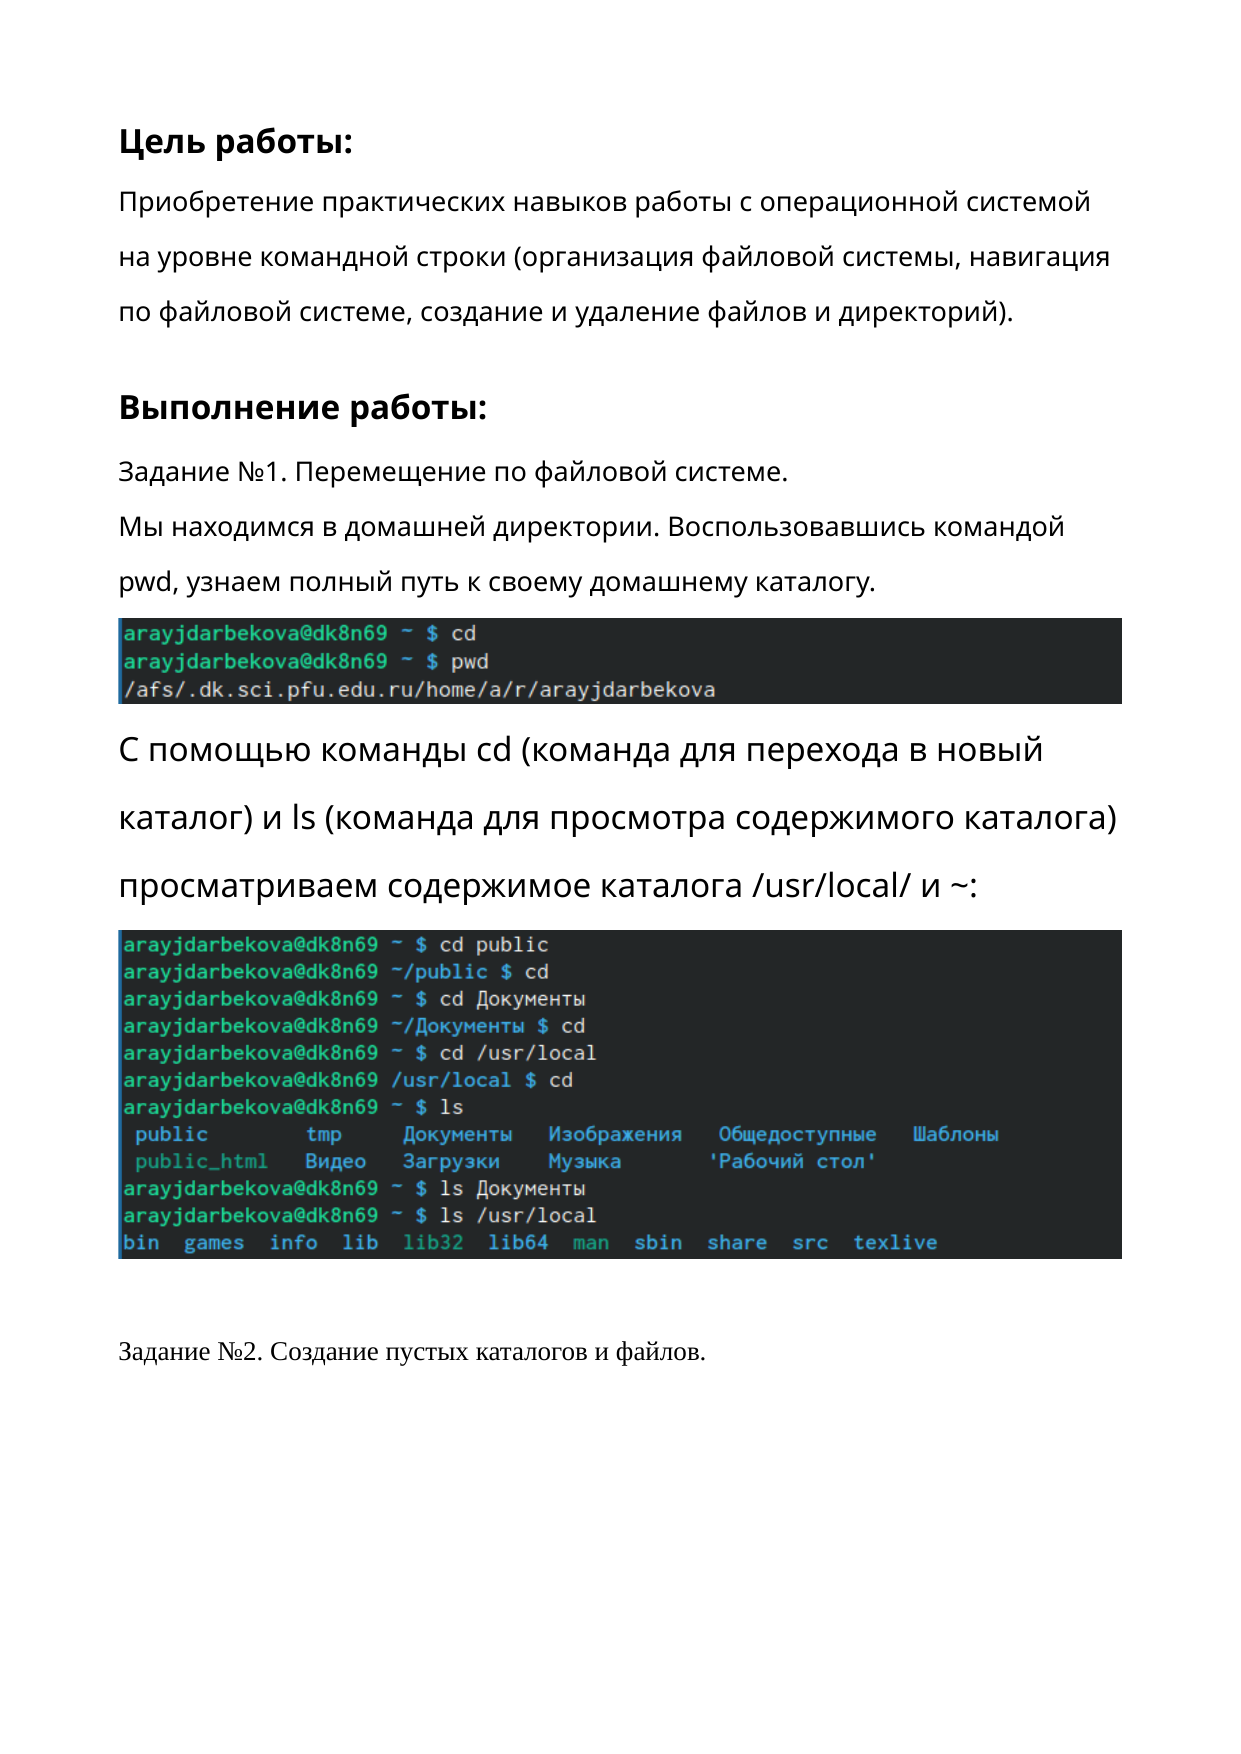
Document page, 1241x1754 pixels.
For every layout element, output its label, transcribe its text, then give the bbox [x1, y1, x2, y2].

picture [118, 930, 1122, 1259]
text Задание №2. Создание пустых каталогов и файлов. [118, 1335, 1122, 1366]
text Выполнение работы: [118, 384, 1122, 429]
text Мы находимся в домашней директории. Воспользовавшись командой pwd, узнаем полный путь к своему домашнему каталогу. [118, 507, 1122, 599]
picture [118, 618, 1122, 704]
text С помощью команды cd (команда для перехода в новый каталог) и ls (команда для просмотра содержимого каталога) просматриваем содержимое каталога /usr/local/ и ~: [118, 704, 1122, 908]
text Цель работы: Приобретение практических навыков работы с операционной системой на уровне командной строки (организация файловой системы, навигация по файловой системе, создание и удаление файлов и директорий). [118, 118, 1122, 329]
text Задание №1. Перемещение по файловой системе. [118, 452, 1122, 489]
